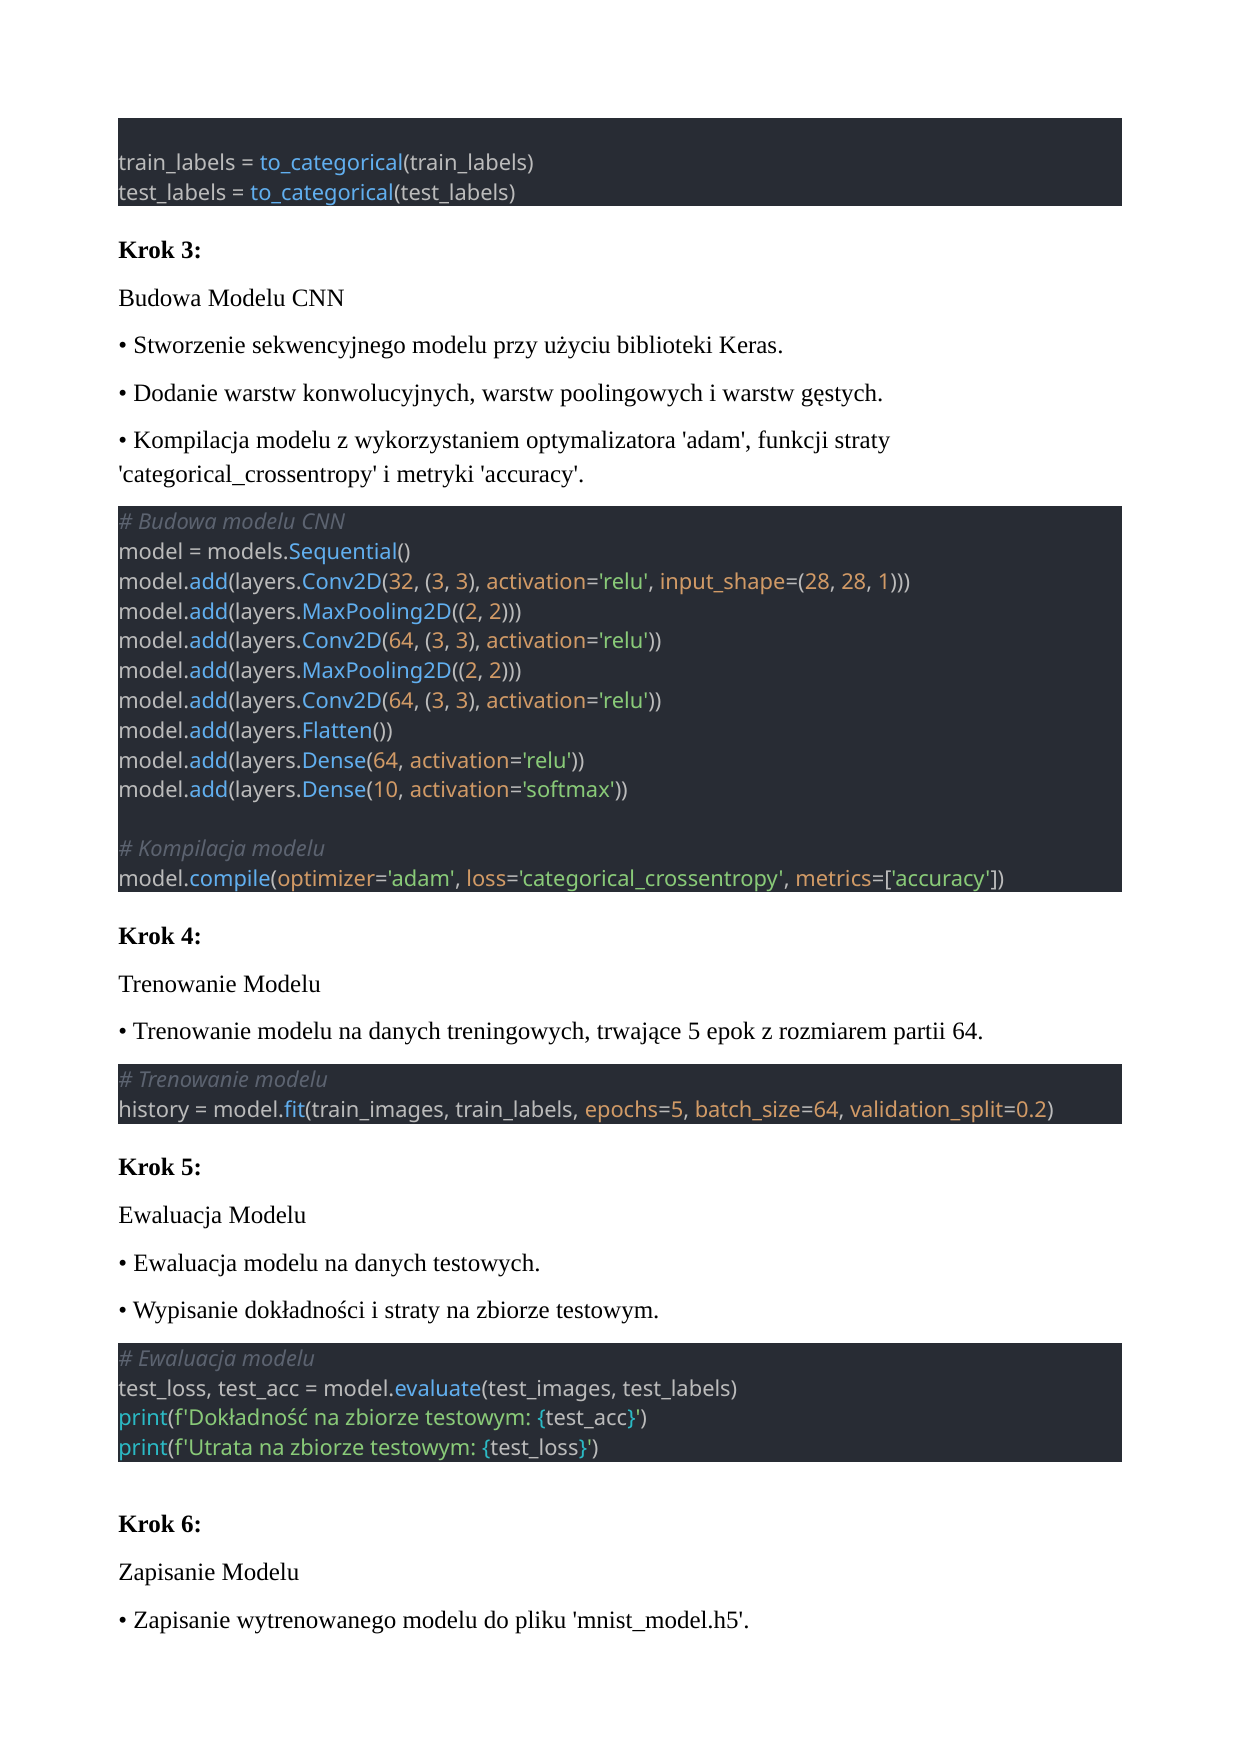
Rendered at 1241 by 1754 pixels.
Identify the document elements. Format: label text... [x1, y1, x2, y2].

text # Ewaluacja modelu test_loss, test_acc = model.evaluate(test_images, test_labels) print(f'Dokładność na zbiorze testowym: {test_acc}') print(f'Utrata na zbiorze testowym: {test_loss}') [118, 1343, 1122, 1462]
text Trenowanie Modelu [118, 969, 1122, 998]
text Krok 4: [118, 921, 1122, 950]
text • Wypisanie dokładności i straty na zbiorze testowym. [118, 1295, 1122, 1324]
text • Kompilacja modelu z wykorzystaniem optymalizatora 'adam', funkcji straty 'categorical_crossentropy' i metryki 'accuracy'. [118, 426, 1122, 487]
text Budowa Modelu CNN [118, 283, 1122, 312]
text • Dodanie warstw konwolucyjnych, warstw poolingowych i warstw gęstych. [118, 378, 1122, 407]
text train_labels = to_categorical(train_labels) test_labels = to_categorical(test_labels) [118, 118, 1122, 206]
text • Stworzenie sekwencyjnego modelu przy użyciu biblioteki Keras. [118, 330, 1122, 359]
text # Budowa modelu CNN model = models.Sequential() model.add(layers.Conv2D(32, (3, 3), activation='relu', input_shape=(28, 28, 1))) model.add(layers.MaxPooling2D((2, 2))) model.add(layers.Conv2D(64, (3, 3), activation='relu')) model.add(layers.MaxPooling2D((2, 2))) model.add(layers.Conv2D(64, (3, 3), activation='relu')) model.add(layers.Flatten()) model.add(layers.Dense(64, activation='relu')) model.add(layers.Dense(10, activation='softmax')) # Kompilacja modelu model.compile(optimizer='adam', loss='categorical_crossentropy', metrics=['accuracy']) [118, 506, 1122, 892]
text Zapisanie Modelu [118, 1557, 1122, 1586]
text Krok 5: [118, 1152, 1122, 1181]
text Krok 6: [118, 1509, 1122, 1538]
text # Trenowanie modelu history = model.fit(train_images, train_labels, epochs=5, batch_size=64, validation_split=0.2) [118, 1064, 1122, 1124]
text • Trenowanie modelu na danych treningowych, trwające 5 epok z rozmiarem partii 64. [118, 1016, 1122, 1045]
text • Zapisanie wytrenowanego modelu do pliku 'mnist_model.h5'. [118, 1605, 1122, 1633]
text • Ewaluacja modelu na danych testowych. [118, 1248, 1122, 1276]
text Krok 3: [118, 235, 1122, 264]
text Ewaluacja Modelu [118, 1200, 1122, 1229]
